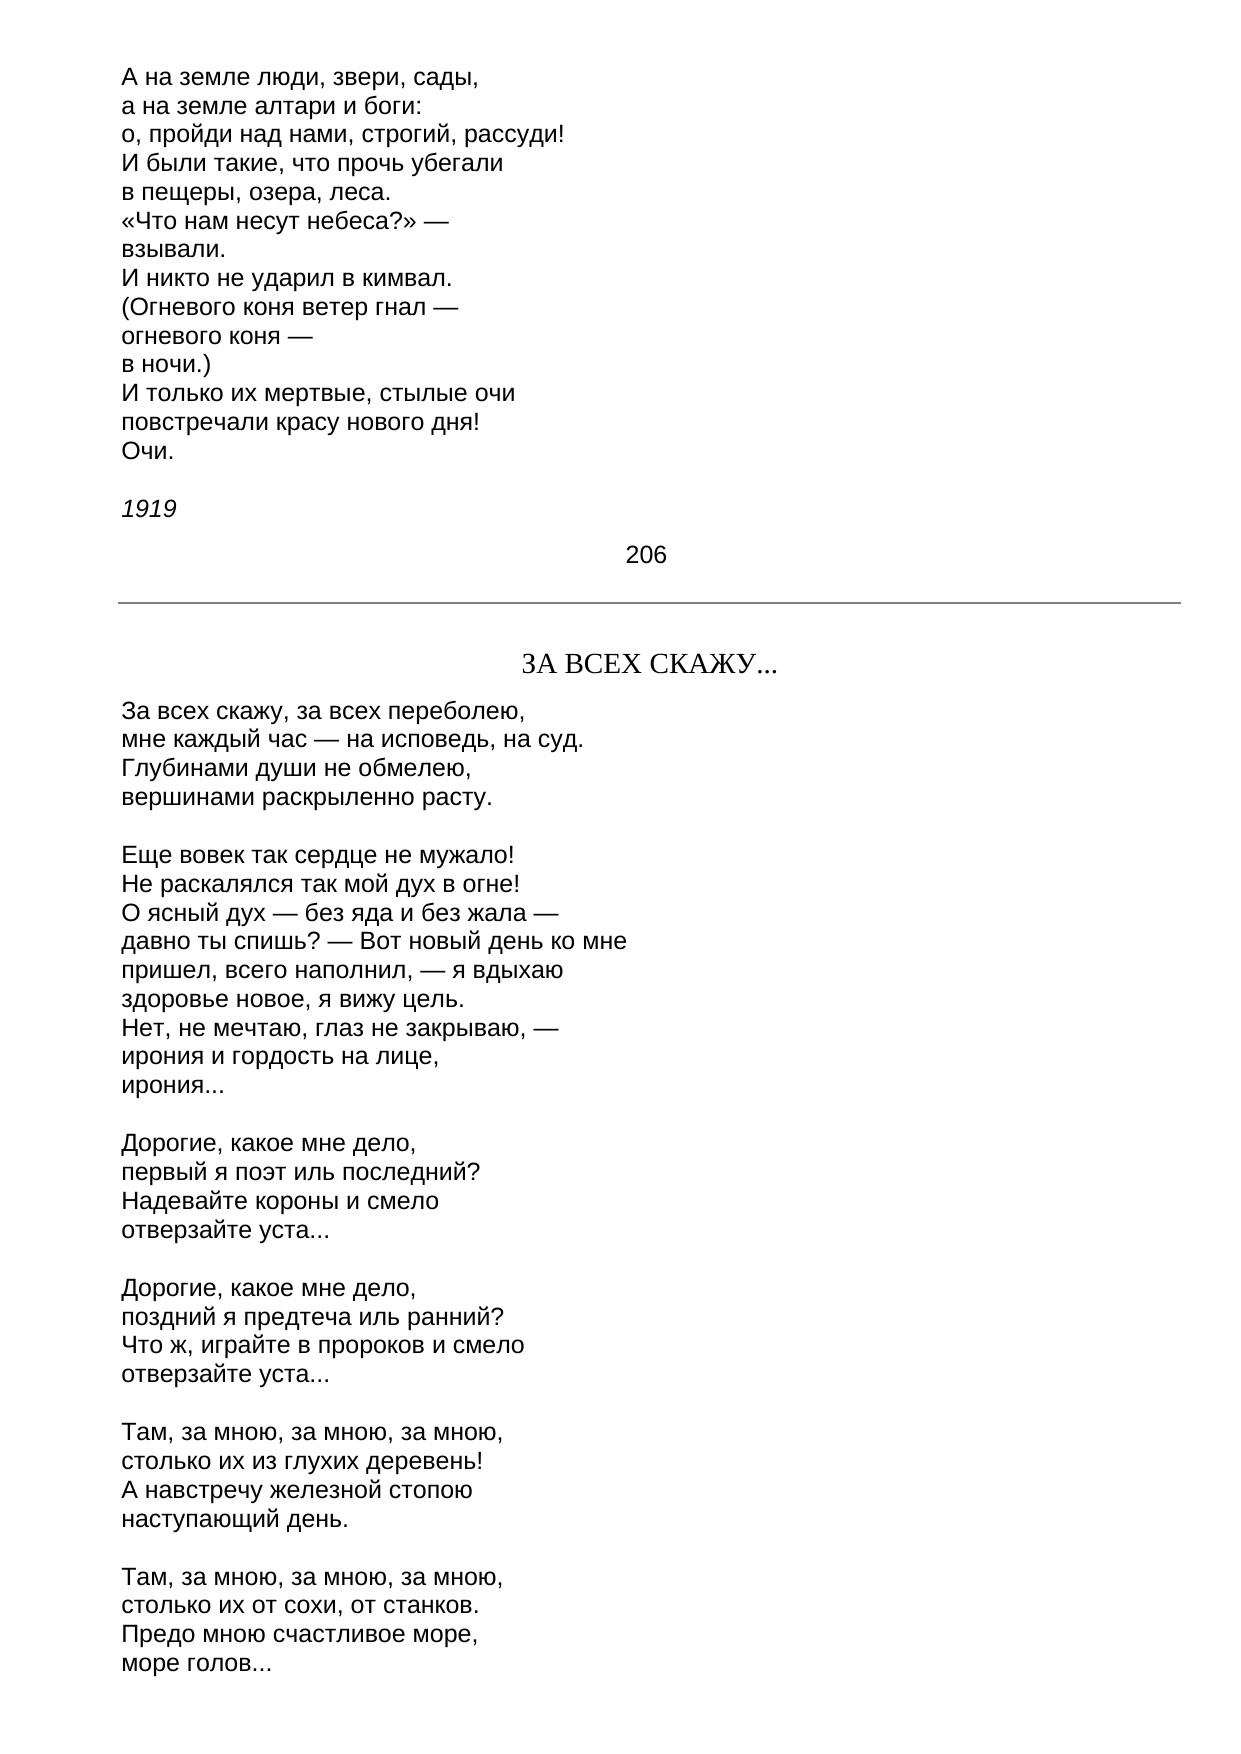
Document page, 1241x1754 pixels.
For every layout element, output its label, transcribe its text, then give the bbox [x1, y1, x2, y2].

table_header За всех скажу, за всех переболею, мне каждый час — на исповедь, на суд. Глубинами души не обмелею, вершинами раскрыленно расту. Еще вовек так сердце не мужало! Не раскалялся так мой дух в огне! О ясный дух — без яда и без жала — давно ты спишь? — Вот новый день ко мне пришел, всего наполнил, — я вдыхаю здоровье новое, я вижу цель. Нет, не мечтаю, глаз не закрываю, — ирония и гордость на лице, ирония... Дорогие, какое мне дело, первый я поэт иль последний? Надевайте короны и смело отверзайте уста... Дорогие, какое мне дело, поздний я предтеча иль ранний? Что ж, играйте в пророков и смело отверзайте уста... Там, за мною, за мною, за мною, столько их из глухих деревень! А навстречу железной стопою наступающий день. Там, за мною, за мною, за мною, столько их от сохи, от станков. Предо мною счастливое море, море голов... [118, 693, 651, 1680]
subtitle ЗА ВСЕХ СКАЖУ... [118, 647, 1181, 680]
table_cell А на земле люди, звери, сады, а на земле алтари и боги: о, пройди над нами, строгий, рассуди! И были такие, что прочь убегали в пещеры, озера, леса. «Что нам несут небеса?» — взывали. И никто не ударил в кимвал. (Огневого коня ветер гнал — огневого коня — в ночи.) И только их мертвые, стылые очи повстречали красу нового дня! Очи. 1919 [118, 59, 803, 540]
text 206 [118, 540, 1181, 569]
